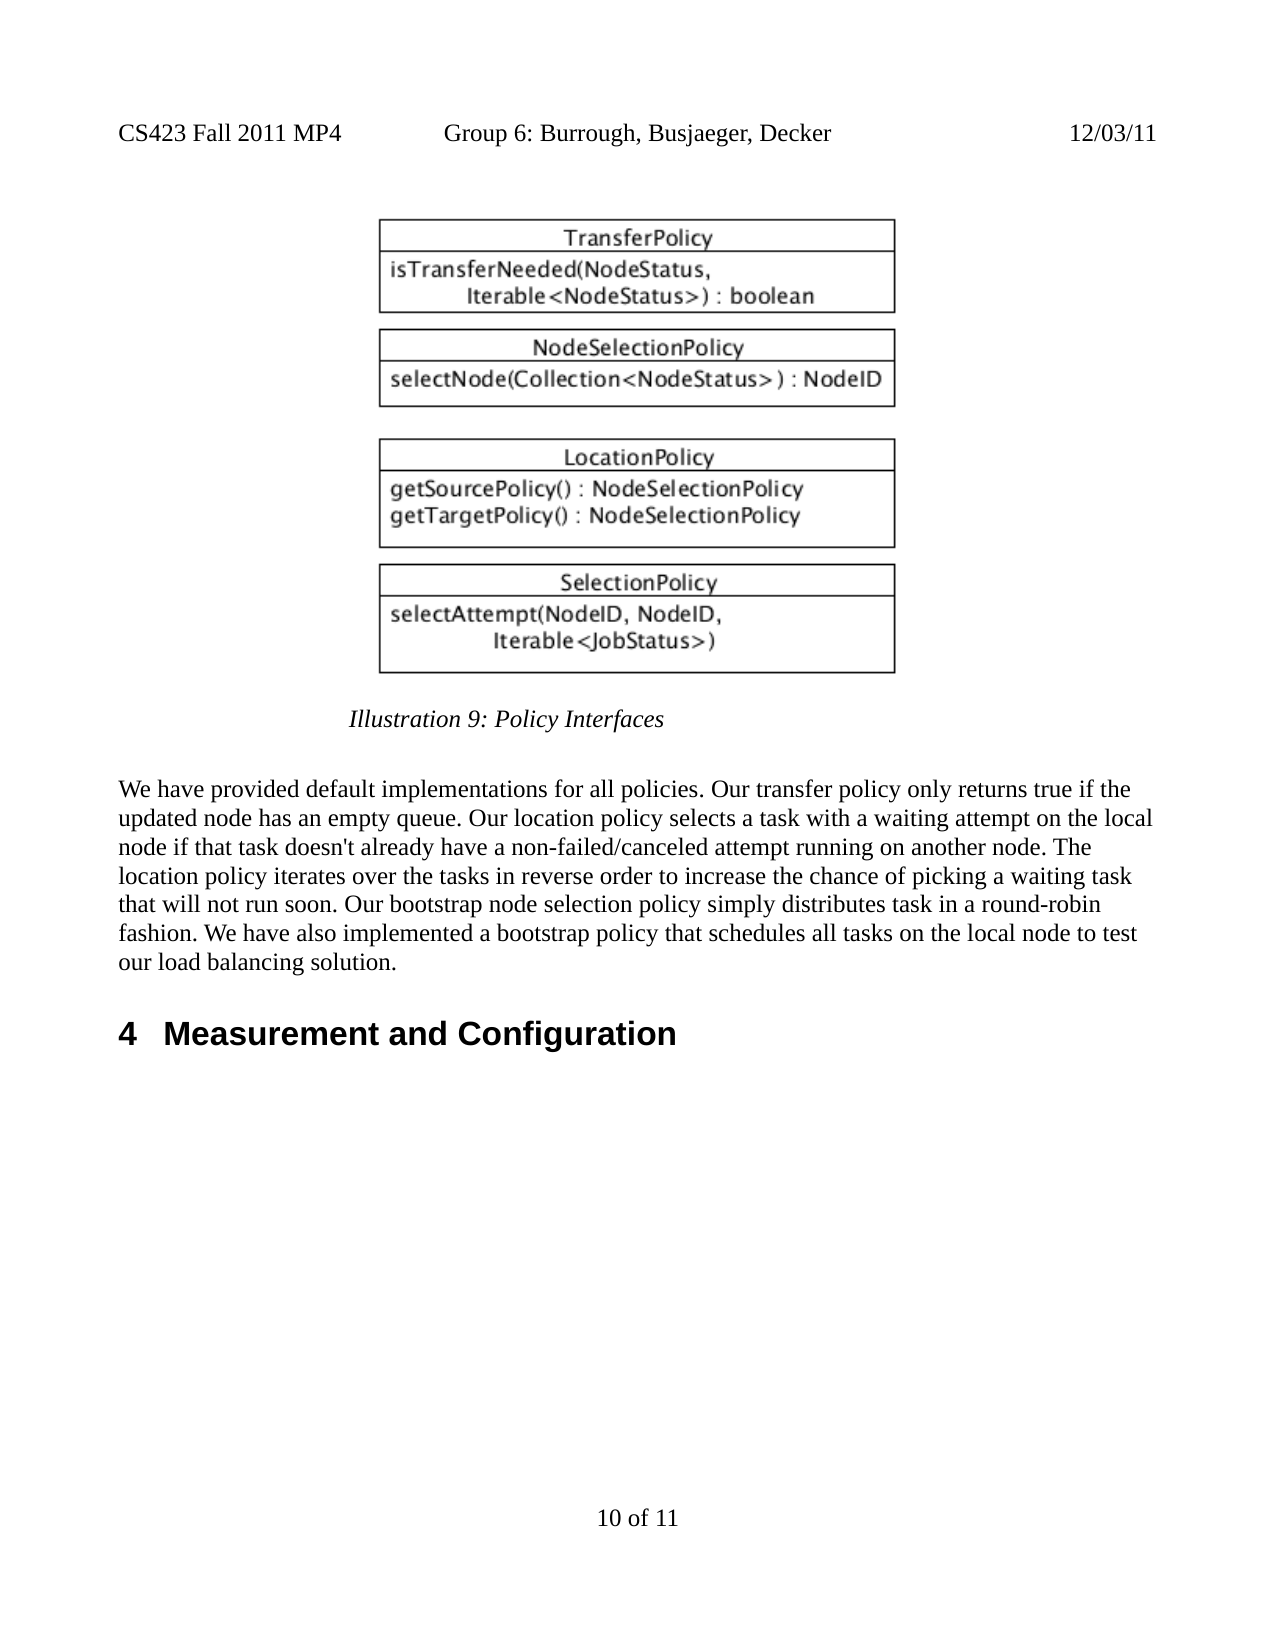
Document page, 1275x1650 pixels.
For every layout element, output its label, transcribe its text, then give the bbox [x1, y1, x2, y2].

text We have provided default implementations for all policies. Our transfer policy only returns true if the updated node has an empty queue. Our location policy selects a task with a waiting attempt on the local node if that task doesn't already have a non-failed/canceled attempt running on another node. The location policy iterates over the tasks in reverse order to increase the chance of picking a waiting task that will not run soon. Our bootstrap node selection policy simply distributes task in a round-robin fashion. We have also implemented a bootstrap policy that schedules all tasks on the local node to test our load balancing solution. [118, 774, 1157, 976]
text Illustration 9: Policy Interfaces [348, 705, 927, 733]
picture [348, 188, 927, 705]
subtitle Measurement and Configuration [118, 1013, 1157, 1052]
